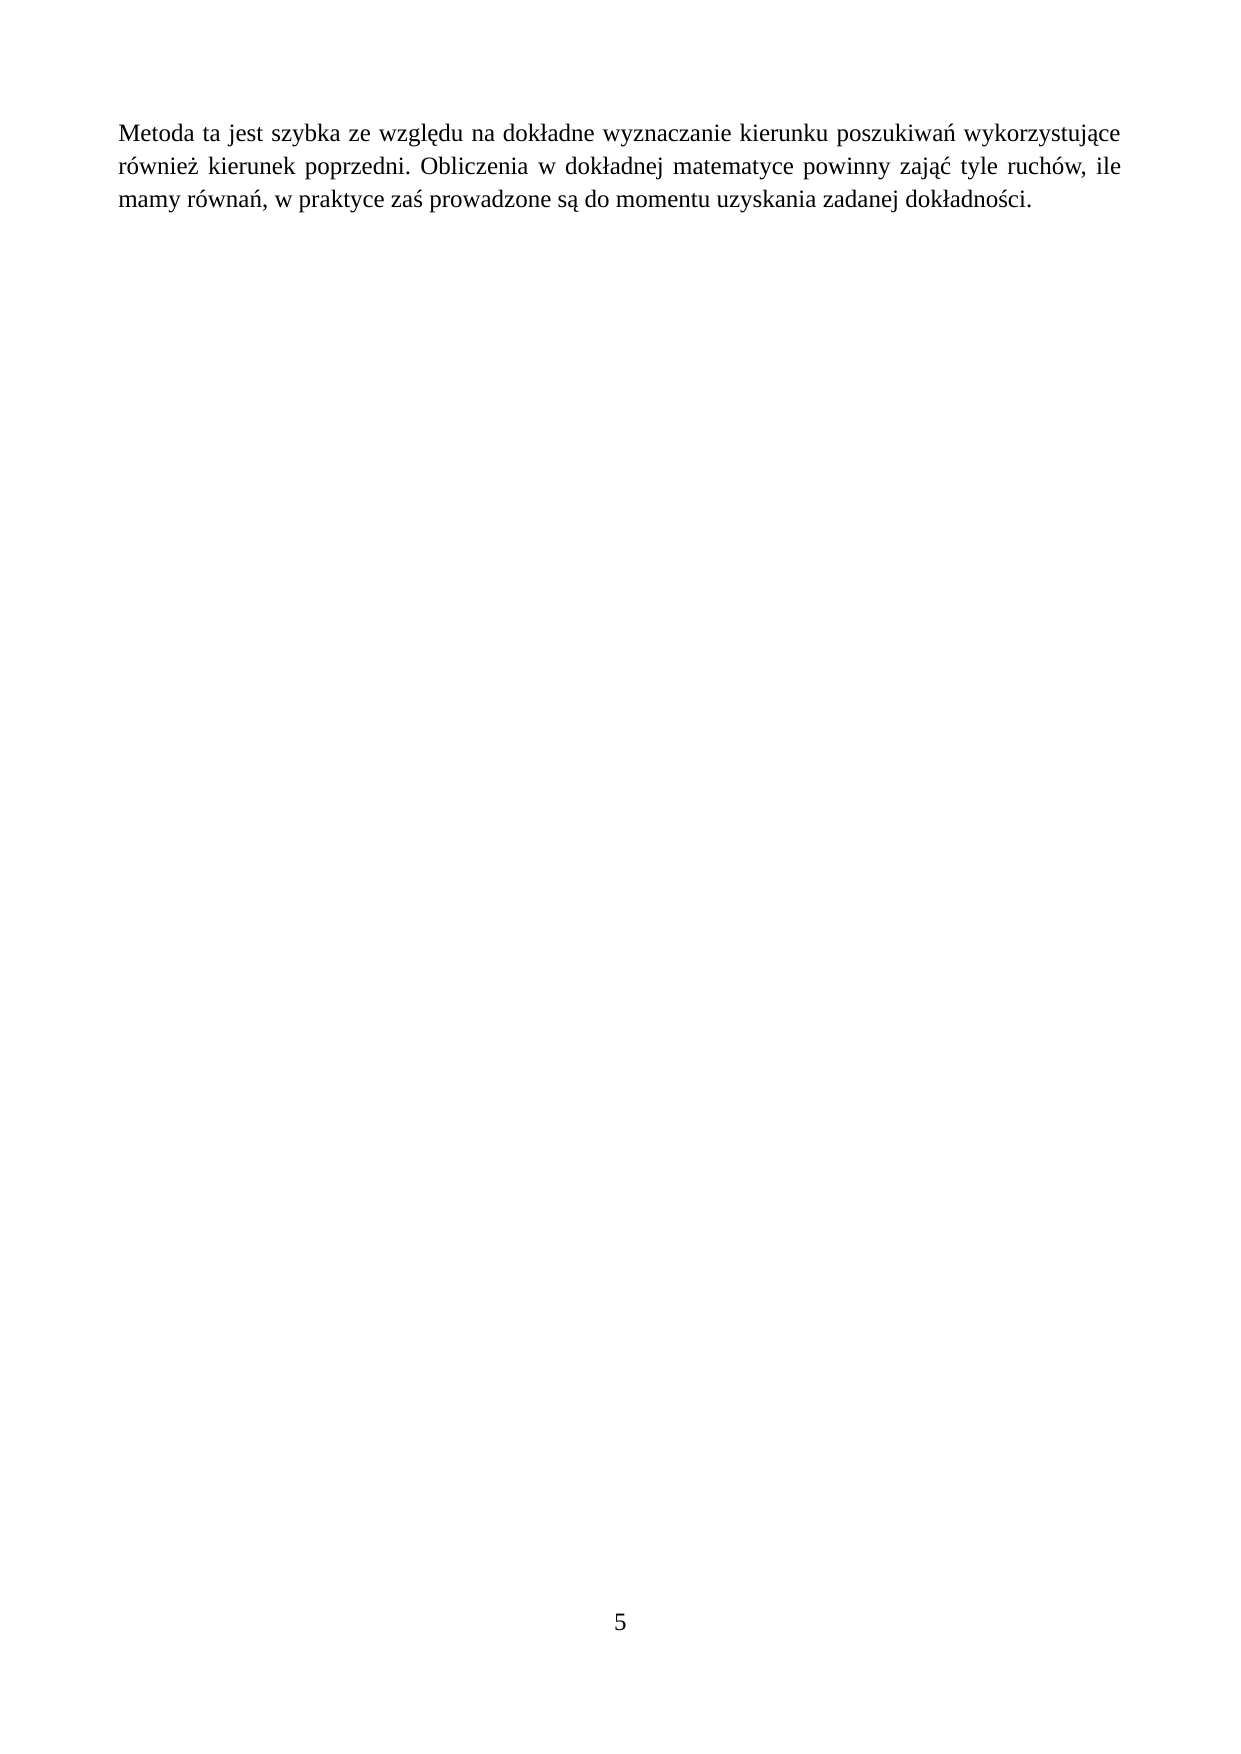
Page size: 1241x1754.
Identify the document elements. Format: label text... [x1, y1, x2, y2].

text Metoda ta jest szybka ze względu na dokładne wyznaczanie kierunku poszukiwań wykorzystujące również kierunek poprzedni. Obliczenia w dokładnej matematyce powinny zająć tyle ruchów, ile mamy równań, w praktyce zaś prowadzone są do momentu uzyskania zadanej dokładności. [118, 118, 1122, 213]
